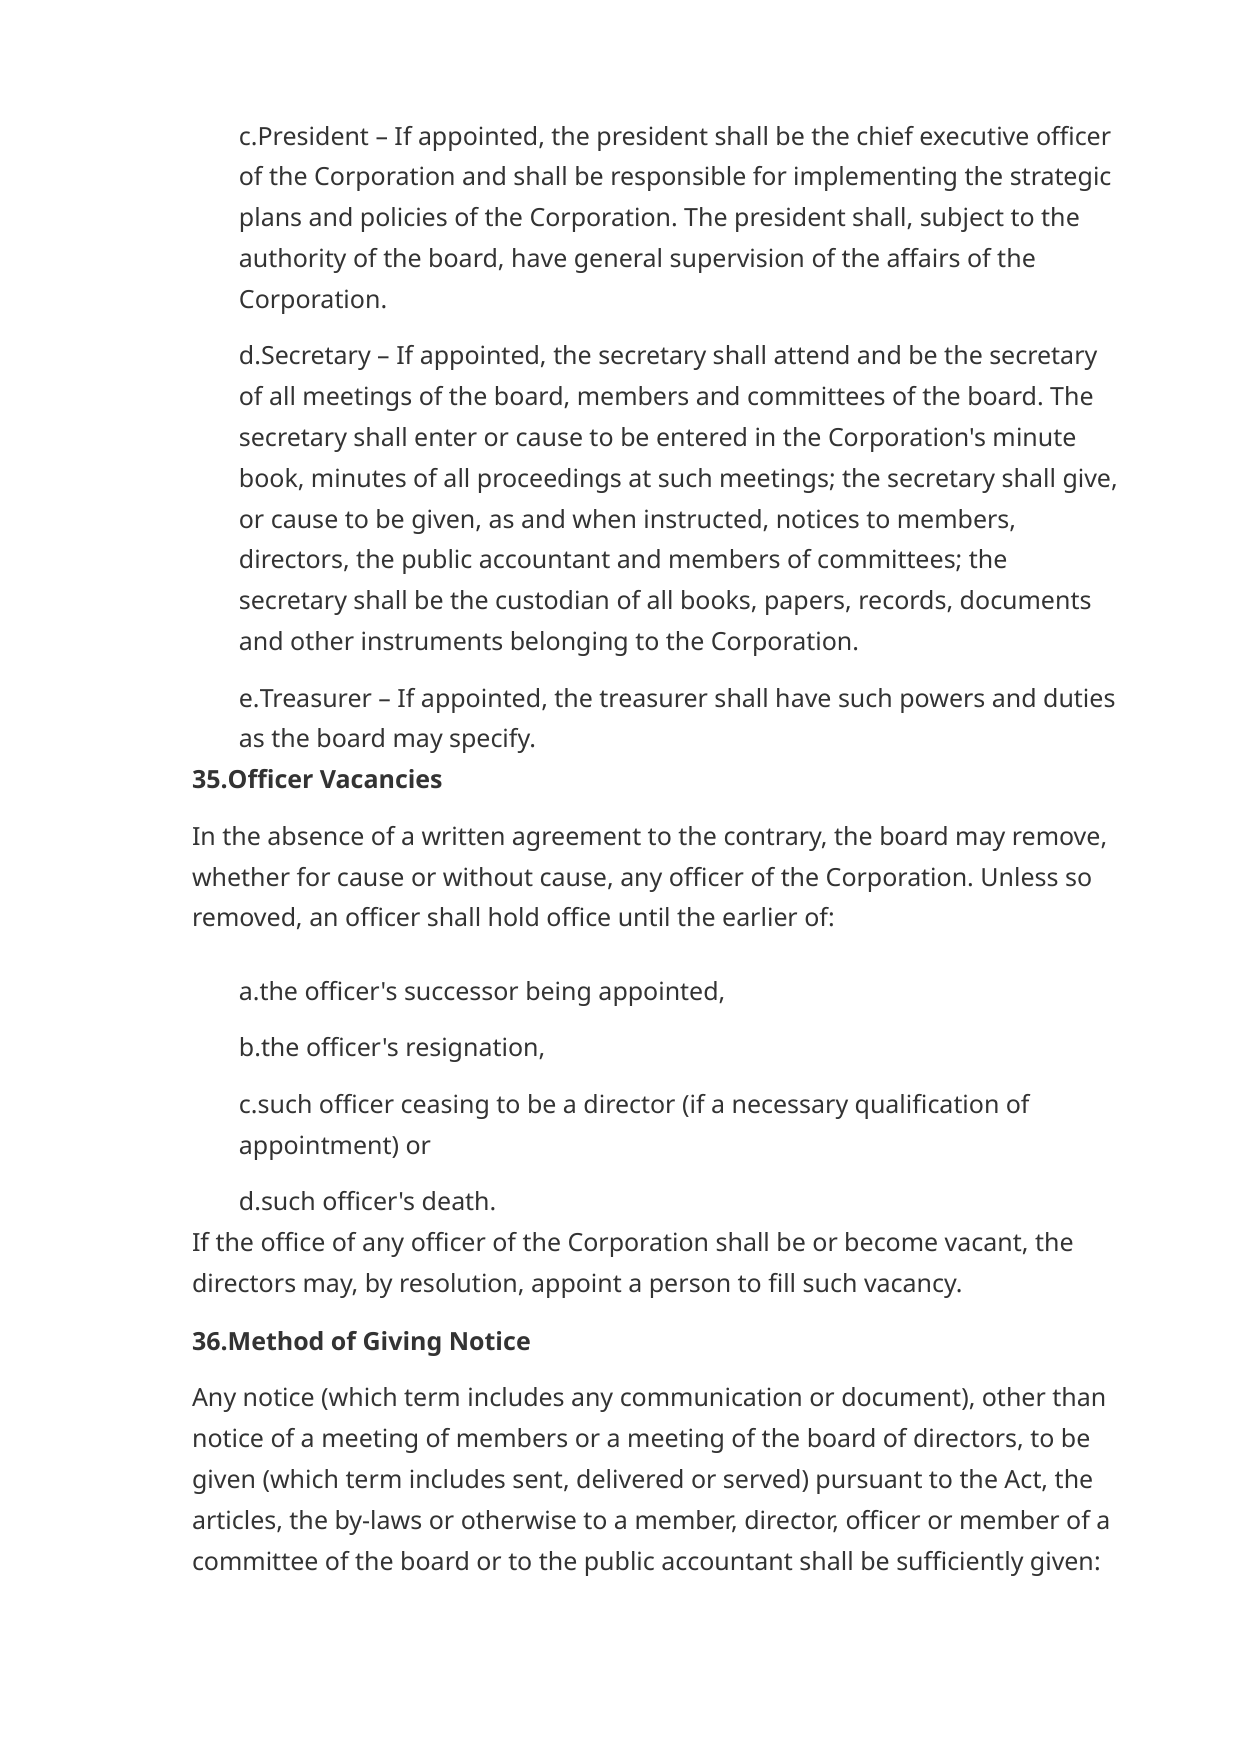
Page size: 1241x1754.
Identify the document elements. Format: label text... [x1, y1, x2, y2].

list such officer ceasing to be a director (if a necessary qualification of appointment) or [118, 1087, 1122, 1161]
list Treasurer – If appointed, the treasurer shall have such powers and duties as the board may specify. [118, 680, 1122, 755]
list Secretary – If appointed, the secretary shall attend and be the secretary of all meetings of the board, members and committees of the board. The secretary shall enter or cause to be entered in the Corporation's minute book, minutes of all proceedings at such meetings; the secretary shall give, or cause to be given, as and when instructed, notices to members, directors, the public accountant and members of committees; the secretary shall be the custodian of all books, papers, records, documents and other instruments belonging to the Corporation. [118, 338, 1122, 658]
list Officer Vacancies [118, 762, 1122, 796]
list the officer's successor being appointed, [118, 974, 1122, 1008]
list Method of Giving Notice [118, 1323, 1122, 1358]
list If the office of any officer of the Corporation shall be or become vacant, the directors may, by resolution, appoint a person to fill such vacancy. [118, 1225, 1122, 1299]
list President – If appointed, the president shall be the chief executive officer of the Corporation and shall be responsible for implementing the strategic plans and policies of the Corporation. The president shall, subject to the authority of the board, have general supervision of the affairs of the Corporation. [118, 118, 1122, 316]
list the officer's resignation, [118, 1030, 1122, 1064]
list In the absence of a written agreement to the contrary, the board may remove, whether for cause or without cause, any officer of the Corporation. Unless so removed, an officer shall hold office until the earlier of: [118, 818, 1122, 934]
list Any notice (which term includes any communication or document), other than notice of a meeting of members or a meeting of the board of directors, to be given (which term includes sent, delivered or served) pursuant to the Act, the articles, the by-laws or otherwise to a member, director, officer or member of a committee of the board or to the public accountant shall be sufficiently given: [118, 1380, 1122, 1577]
list such officer's death. [118, 1184, 1122, 1218]
